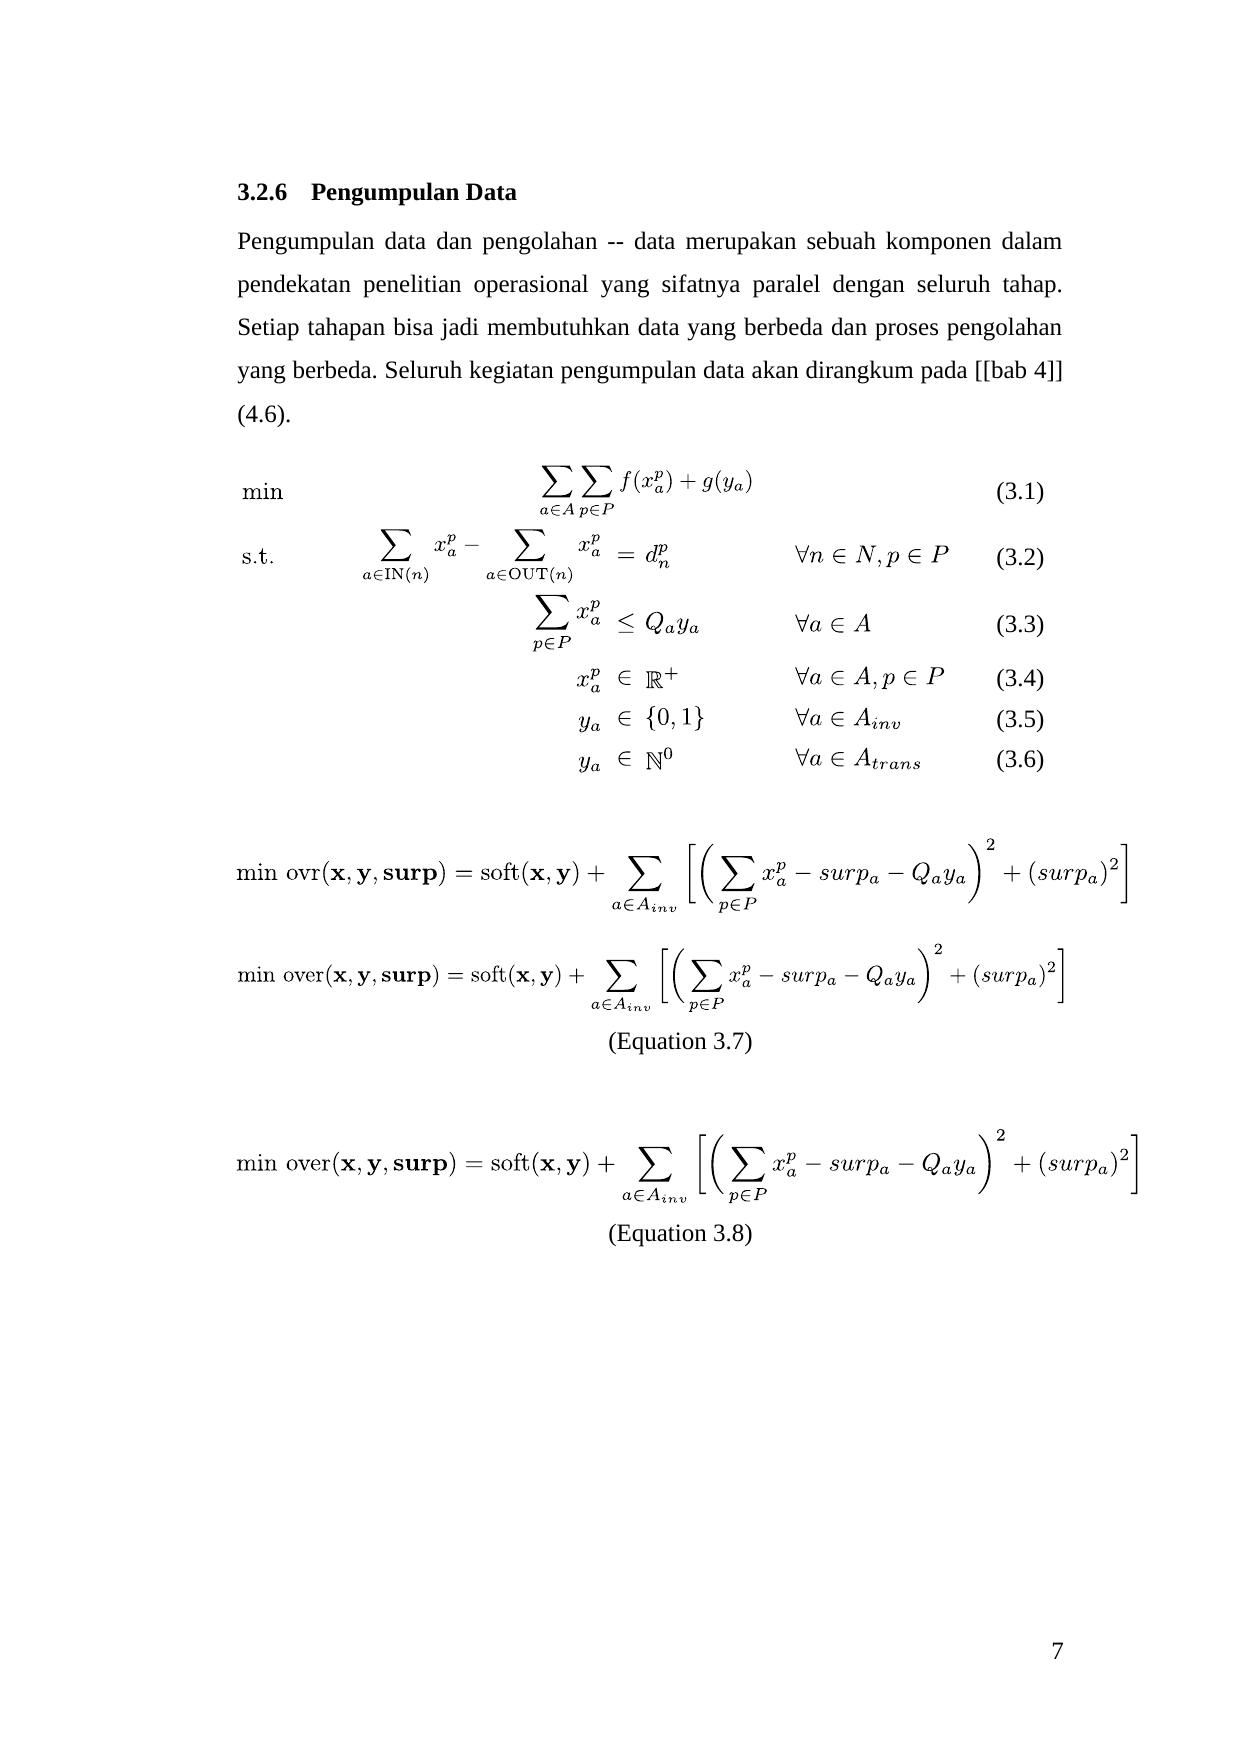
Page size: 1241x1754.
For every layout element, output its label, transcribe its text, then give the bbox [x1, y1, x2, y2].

table_cell [640, 657, 789, 698]
table_cell [321, 589, 612, 657]
table_cell [640, 524, 789, 589]
table_cell (3.3) [977, 589, 1063, 657]
text [237, 1086, 1063, 1130]
table_cell [237, 589, 321, 657]
table_cell [790, 589, 977, 657]
table_cell [612, 589, 640, 657]
table_cell [640, 739, 789, 779]
table_cell [612, 657, 640, 698]
table_cell [612, 698, 640, 738]
table_header [321, 458, 977, 523]
table_cell [237, 698, 321, 738]
table_cell [790, 698, 977, 738]
table_cell [790, 524, 977, 589]
table_cell [790, 657, 977, 698]
table_cell (3.6) [977, 739, 1063, 779]
table_cell [790, 739, 977, 779]
table_header (3.1) [977, 458, 1063, 523]
table_cell [321, 524, 612, 589]
text (Equation 3.8) [237, 1202, 1063, 1246]
table_header [237, 458, 321, 523]
table_cell [321, 739, 612, 779]
table_cell (3.5) [977, 698, 1063, 738]
table_cell [321, 698, 612, 738]
text Pengumpulan data dan pengolahan -- data merupakan sebuah komponen dalam pendekatan penelitian operasional yang sifatnya paralel dengan seluruh tahap. Setiap tahapan bisa jadi membutuhkan data yang berbeda dan proses pengolahan yang berbeda. Seluruh kegiatan pengumpulan data akan dirangkum pada [[bab 4]] (4.6). [237, 226, 1063, 427]
table_cell [612, 524, 640, 589]
table_cell [237, 739, 321, 779]
table_cell [237, 524, 321, 589]
table_cell [640, 698, 789, 738]
table_cell (3.2) [977, 524, 1063, 589]
table_cell [612, 739, 640, 779]
table_cell [321, 657, 612, 698]
subtitle Pengumpulan Data [237, 177, 1063, 206]
table_cell [640, 589, 789, 657]
table_cell (3.4) [977, 657, 1063, 698]
text (Equation 3.7) [237, 943, 1063, 1055]
table_cell [237, 657, 321, 698]
